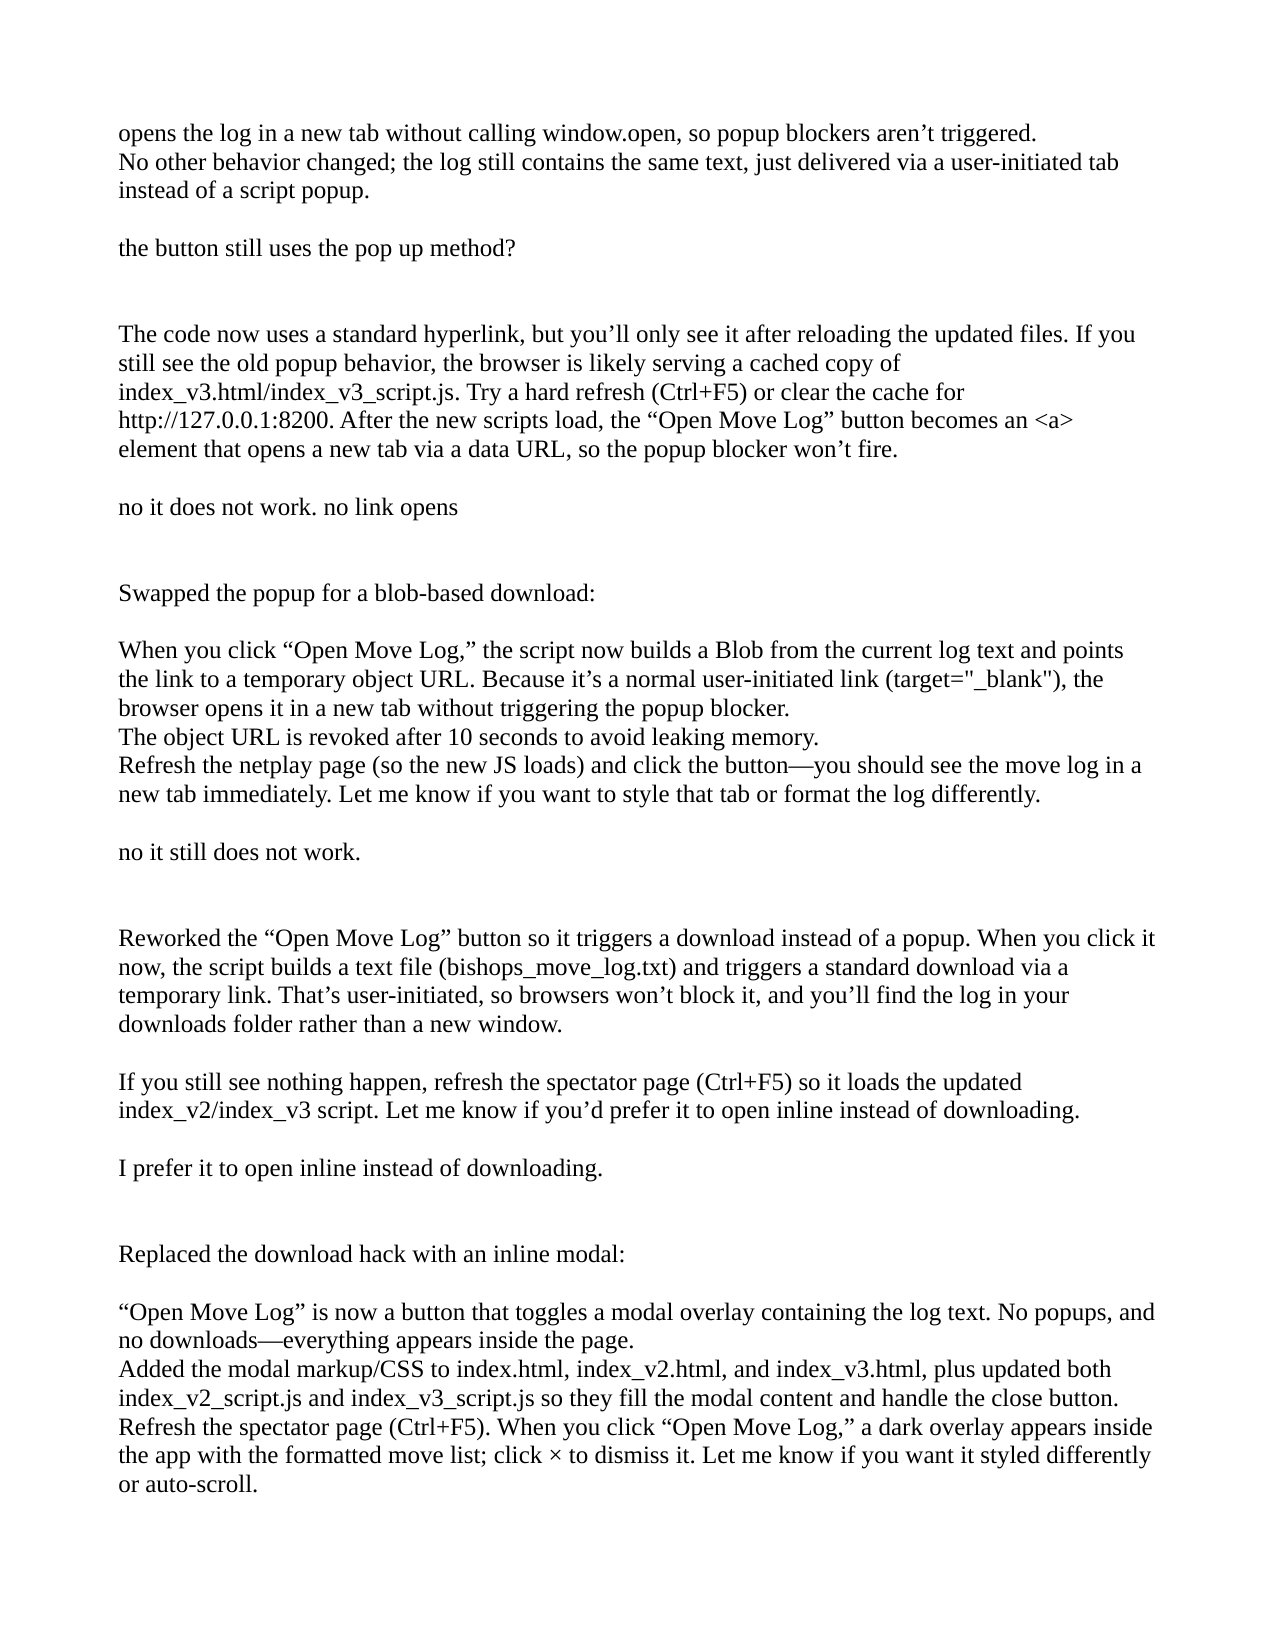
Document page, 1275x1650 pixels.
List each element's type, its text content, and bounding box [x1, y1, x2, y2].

text Refresh the spectator page (Ctrl+F5). When you click “Open Move Log,” a dark overlay appears inside the app with the formatted move list; click × to dismiss it. Let me know if you want it styled differently or auto-scroll. [118, 1412, 1157, 1498]
text I prefer it to open inline instead of downloading. [118, 1153, 1157, 1182]
text The object URL is revoked after 10 seconds to avoid leaking memory. [118, 722, 1157, 751]
text “Open Move Log” is now a button that toggles a modal overlay containing the log text. No popups, and no downloads—everything appears inside the page. [118, 1297, 1157, 1354]
text The code now uses a standard hyperlink, but you’ll only see it after reloading the updated files. If you still see the old popup behavior, the browser is likely serving a cached copy of index_v3.html/index_v3_script.js. Try a hard refresh (Ctrl+F5) or clear the cache for http://127.0.0.1:8200. After the new scripts load, the “Open Move Log” button becomes an <a> element that opens a new tab via a data URL, so the popup blocker won’t fire. [118, 319, 1157, 463]
text the button still uses the pop up method? [118, 233, 1157, 262]
text Refresh the netplay page (so the new JS loads) and click the button—you should see the move log in a new tab immediately. Let me know if you want to style that tab or format the log differently. [118, 751, 1157, 808]
text Added the modal markup/CSS to index.html, index_v2.html, and index_v3.html, plus updated both index_v2_script.js and index_v3_script.js so they fill the modal content and handle the close button. [118, 1354, 1157, 1412]
text no it still does not work. [118, 837, 1157, 866]
text Replaced the download hack with an inline modal: [118, 1239, 1157, 1268]
text no it does not work. no link opens [118, 492, 1157, 521]
text No other behavior changed; the log still contains the same text, just delivered via a user-initiated tab instead of a script popup. [118, 147, 1157, 204]
text opens the log in a new tab without calling window.open, so popup blockers aren’t triggered. [118, 118, 1157, 147]
text Swapped the popup for a blob-based download: [118, 578, 1157, 607]
text Reworked the “Open Move Log” button so it triggers a download instead of a popup. When you click it now, the script builds a text file (bishops_move_log.txt) and triggers a standard download via a temporary link. That’s user-initiated, so browsers won’t block it, and you’ll find the log in your downloads folder rather than a new window. [118, 923, 1157, 1038]
text If you still see nothing happen, refresh the spectator page (Ctrl+F5) so it loads the updated index_v2/index_v3 script. Let me know if you’d prefer it to open inline instead of downloading. [118, 1067, 1157, 1124]
text When you click “Open Move Log,” the script now builds a Blob from the current log text and points the link to a temporary object URL. Because it’s a normal user-initiated link (target="_blank"), the browser opens it in a new tab without triggering the popup blocker. [118, 636, 1157, 722]
